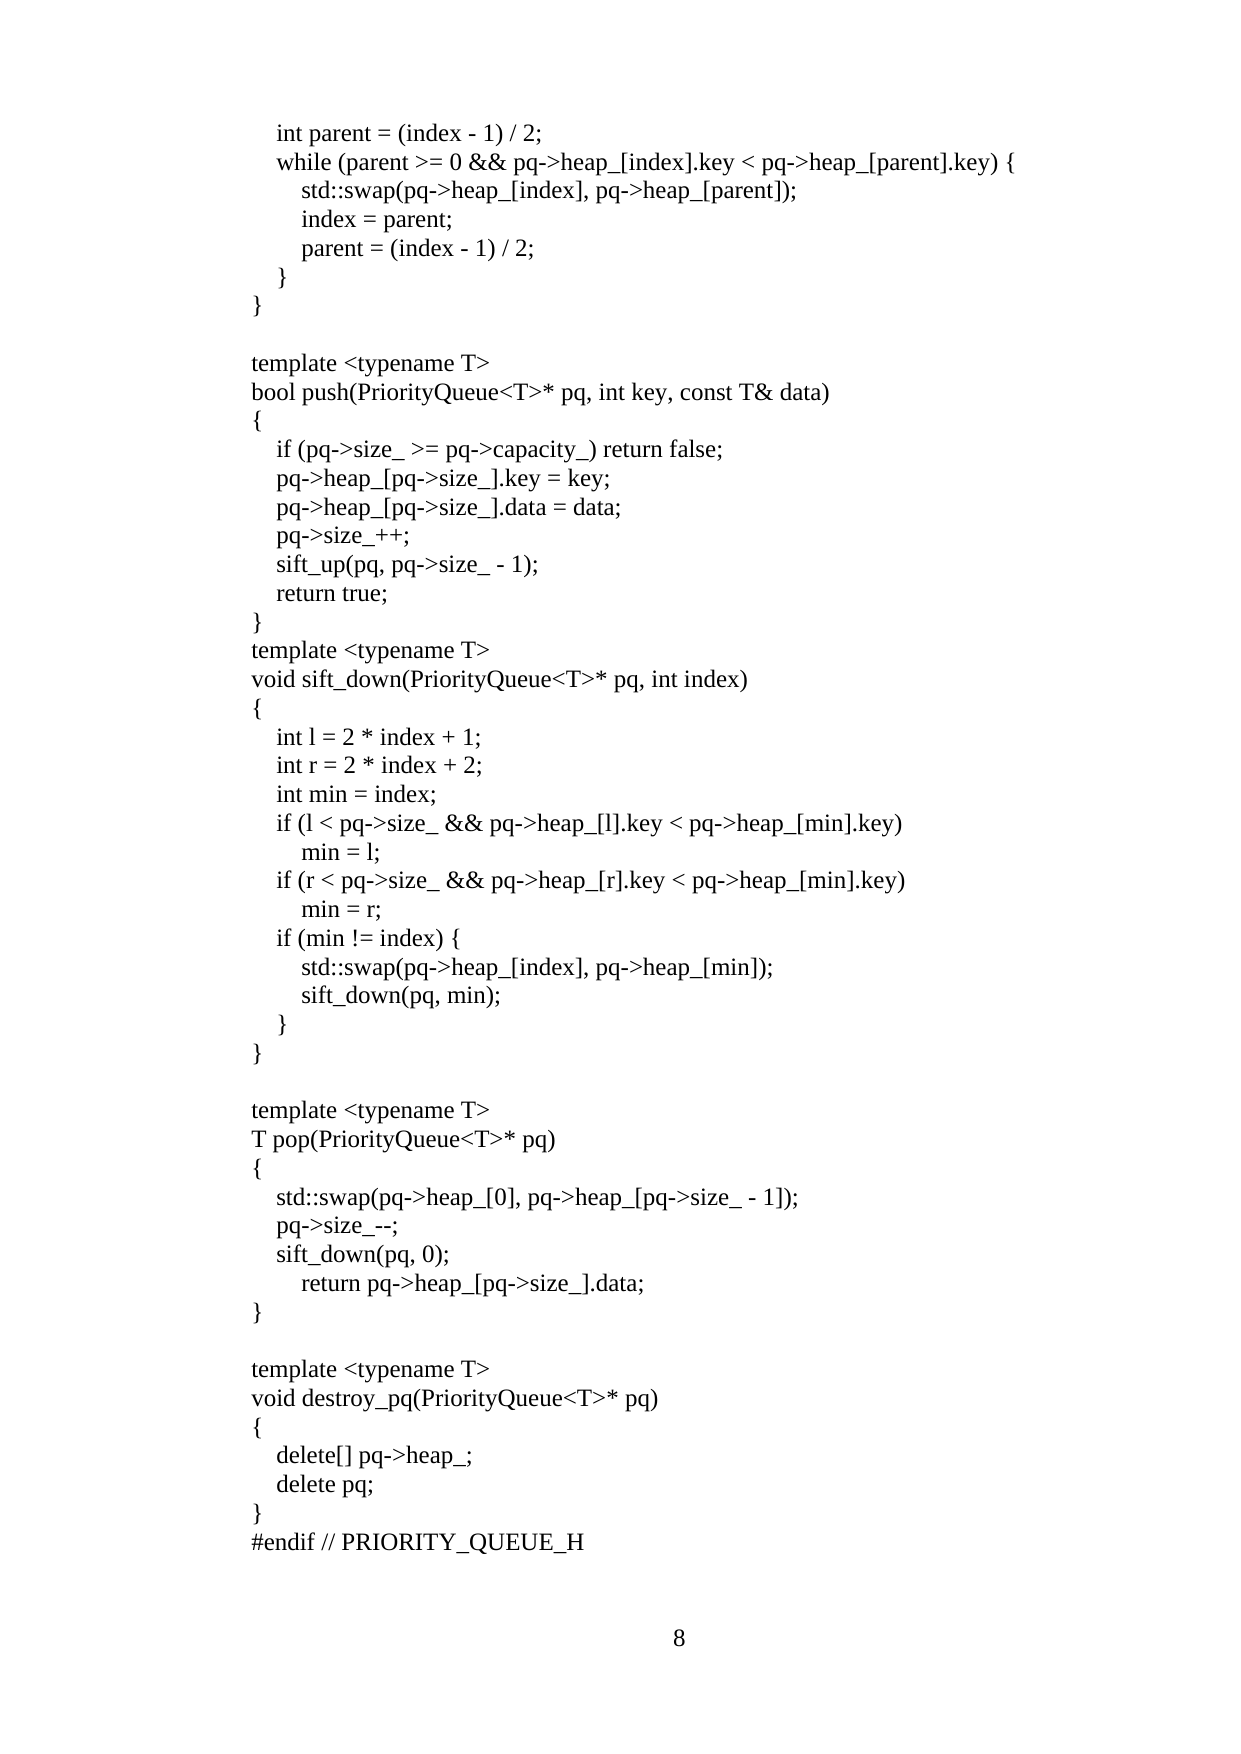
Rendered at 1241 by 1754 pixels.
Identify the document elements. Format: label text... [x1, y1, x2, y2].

text int min = index; [177, 779, 1181, 808]
text template <typename T> [177, 348, 1181, 377]
text } [177, 262, 1181, 291]
text bool push(PriorityQueue<T>* pq, int key, const T& data) [177, 377, 1181, 406]
text sift_down(pq, min); [177, 981, 1181, 1009]
text pq->heap_[pq->size_].data = data; [177, 492, 1181, 521]
text int r = 2 * index + 2; [177, 751, 1181, 779]
text return pq->heap_[pq->size_].data; [177, 1268, 1181, 1297]
text template <typename T> [177, 1096, 1181, 1124]
text parent = (index - 1) / 2; [177, 233, 1181, 262]
text { [177, 406, 1181, 434]
text T pop(PriorityQueue<T>* pq) [177, 1124, 1181, 1153]
text if (r < pq->size_ && pq->heap_[r].key < pq->heap_[min].key) [177, 866, 1181, 894]
text pq->size_++; [177, 521, 1181, 549]
text template <typename T> [177, 636, 1181, 664]
text template <typename T> [177, 1354, 1181, 1383]
text pq->size_--; [177, 1211, 1181, 1239]
text } [177, 291, 1181, 319]
text delete[] pq->heap_; [177, 1441, 1181, 1469]
text std::swap(pq->heap_[0], pq->heap_[pq->size_ - 1]); [177, 1182, 1181, 1211]
text { [177, 1412, 1181, 1441]
text { [177, 693, 1181, 722]
text void destroy_pq(PriorityQueue<T>* pq) [177, 1383, 1181, 1412]
text while (parent >= 0 && pq->heap_[index].key < pq->heap_[parent].key) { [177, 147, 1181, 176]
text #endif // PRIORITY_QUEUE_H [177, 1527, 1181, 1556]
text } [177, 1038, 1181, 1067]
text } [177, 1297, 1181, 1326]
text index = parent; [177, 204, 1181, 233]
text } [177, 607, 1181, 636]
text int parent = (index - 1) / 2; [177, 118, 1181, 147]
text min = r; [177, 894, 1181, 923]
text } [177, 1009, 1181, 1038]
text return true; [177, 578, 1181, 607]
text if (l < pq->size_ && pq->heap_[l].key < pq->heap_[min].key) [177, 808, 1181, 837]
text sift_down(pq, 0); [177, 1239, 1181, 1268]
text min = l; [177, 837, 1181, 866]
text sift_up(pq, pq->size_ - 1); [177, 549, 1181, 578]
text std::swap(pq->heap_[index], pq->heap_[min]); [177, 952, 1181, 981]
text if (pq->size_ >= pq->capacity_) return false; [177, 434, 1181, 463]
text delete pq; [177, 1469, 1181, 1498]
text { [177, 1153, 1181, 1182]
text int l = 2 * index + 1; [177, 722, 1181, 751]
text std::swap(pq->heap_[index], pq->heap_[parent]); [177, 176, 1181, 204]
text } [177, 1498, 1181, 1527]
text if (min != index) { [177, 923, 1181, 952]
text pq->heap_[pq->size_].key = key; [177, 463, 1181, 492]
text void sift_down(PriorityQueue<T>* pq, int index) [177, 664, 1181, 693]
